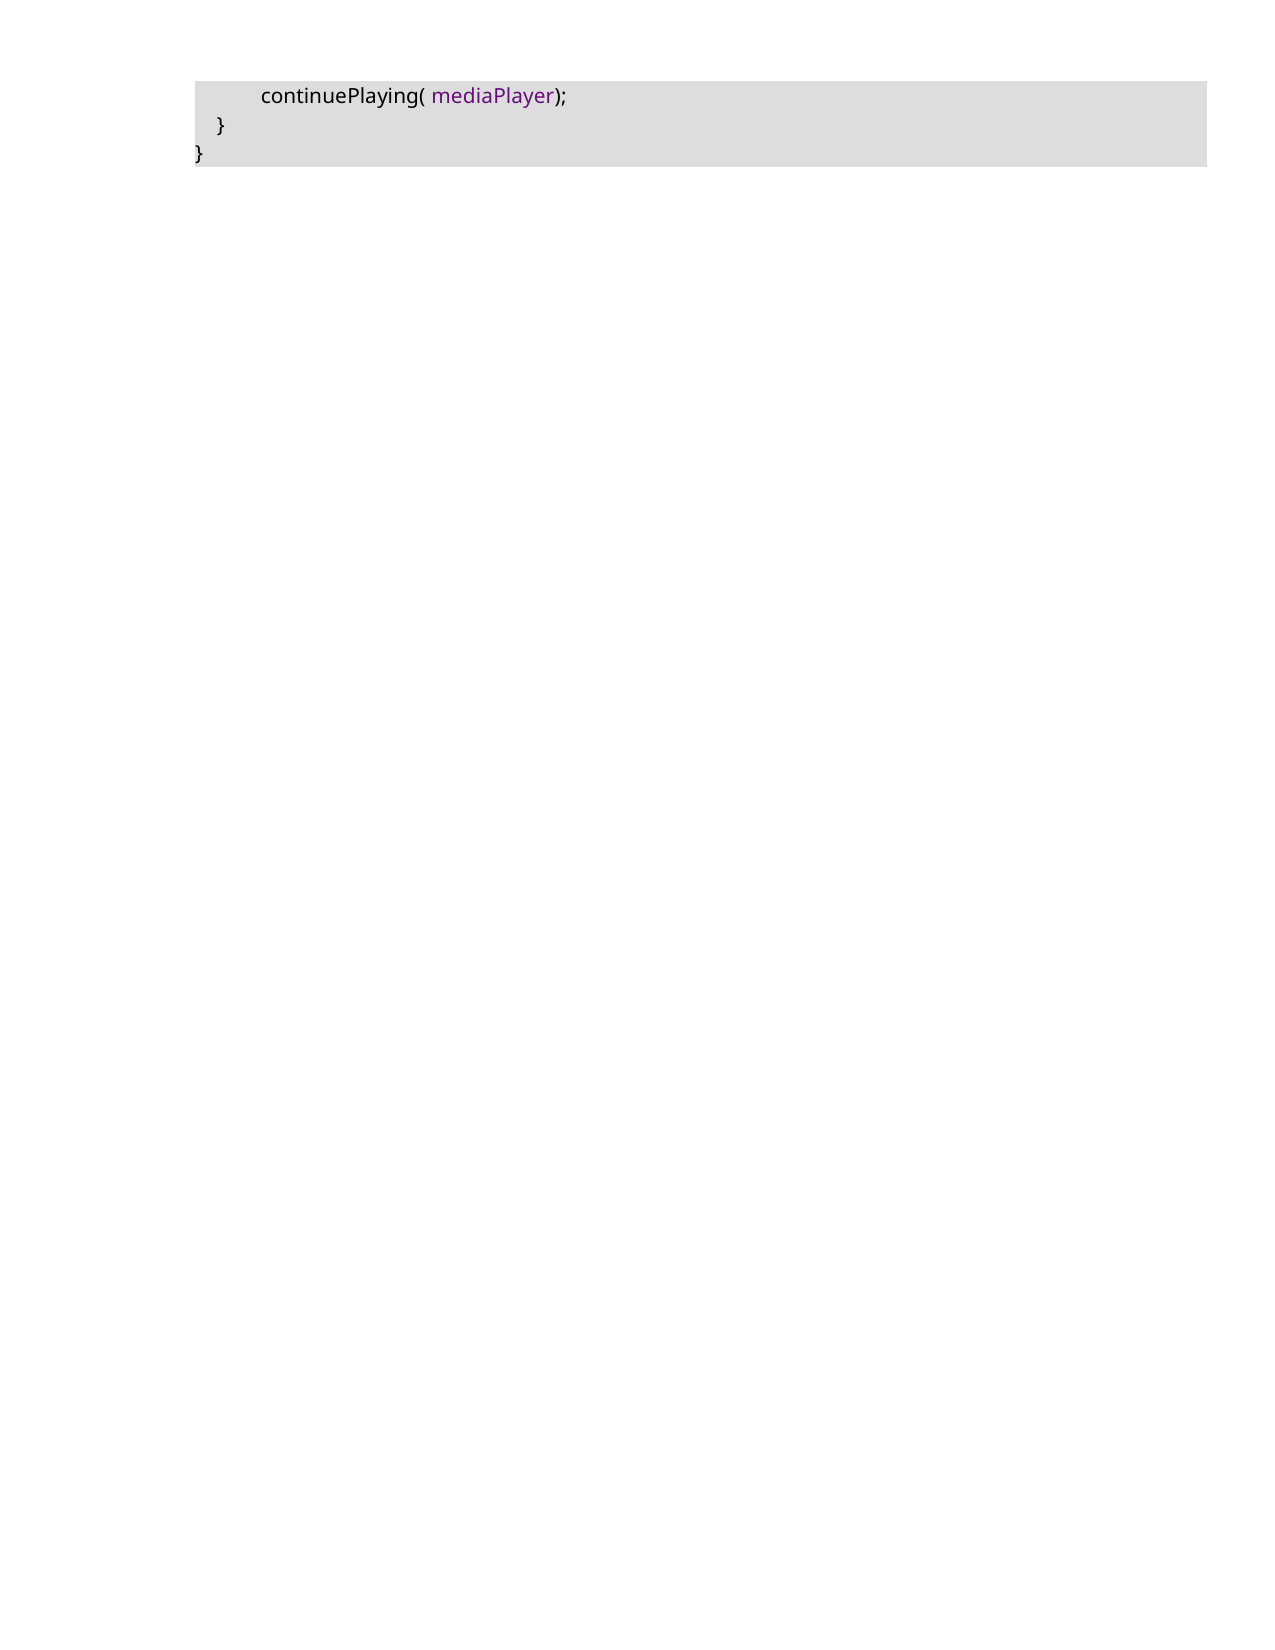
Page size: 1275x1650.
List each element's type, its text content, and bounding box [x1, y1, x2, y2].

text } [195, 138, 1207, 167]
text } [195, 109, 1207, 138]
text continuePlaying( mediaPlayer); [195, 81, 1207, 109]
